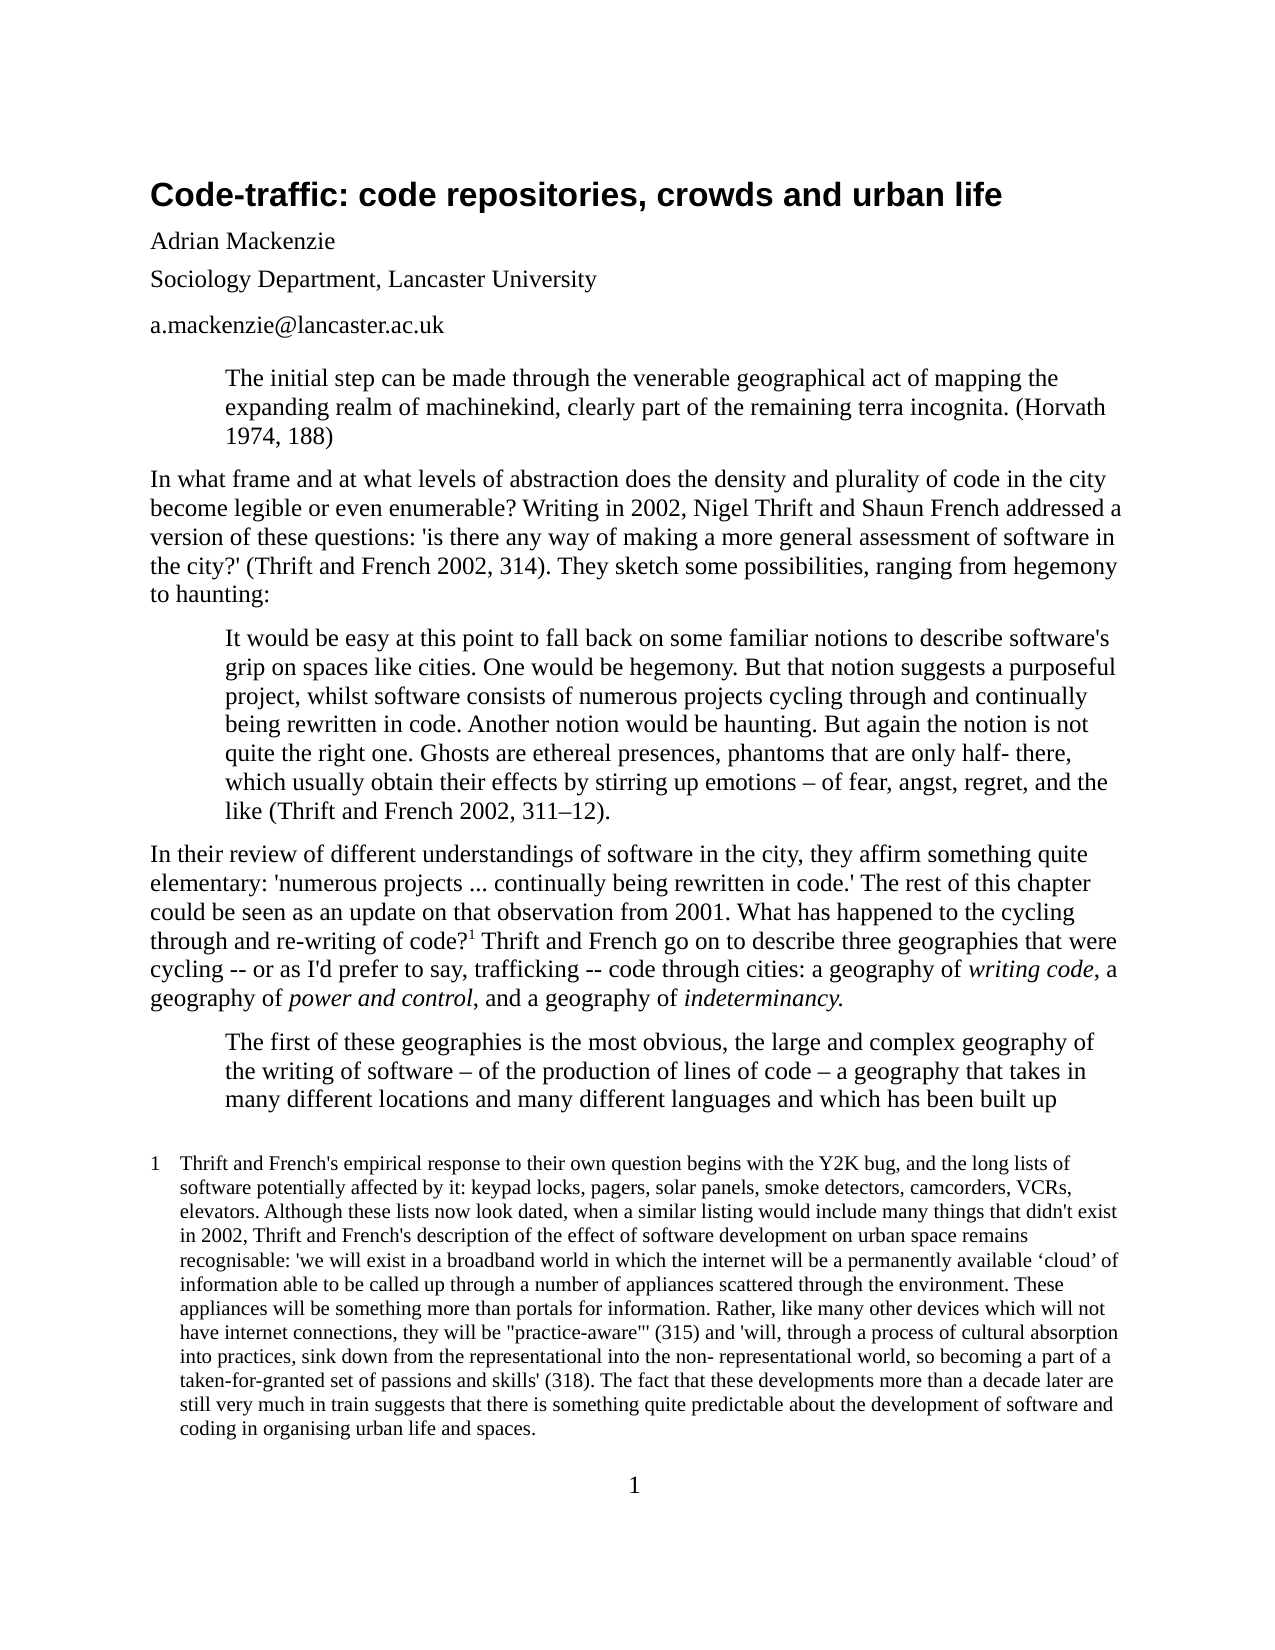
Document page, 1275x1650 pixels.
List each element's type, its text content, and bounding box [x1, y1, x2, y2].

text It would be easy at this point to fall back on some familiar notions to describe software's grip on spaces like cities. One would be hegemony. But that notion suggests a purposeful project, whilst software consists of numerous projects cycling through and continually being rewritten in code. Another notion would be haunting. But again the notion is not quite the right one. Ghosts are ethereal presences, phantoms that are only half- there, which usually obtain their effects by stirring up emotions – of fear, angst, regret, and the like (Thrift and French 2002, 311–12). [225, 623, 1125, 824]
text Adrian Mackenzie [150, 226, 1125, 255]
text a.mackenzie@lancaster.ac.uk [150, 311, 1125, 339]
text Sociology Department, Lancaster University [150, 264, 1125, 293]
text Thrift and French's empirical response to their own question begins with the Y2K bug, and the long lists of software potentially affected by it: keypad locks, pagers, solar panels, smoke detectors, camcorders, VCRs, elevators. Although these lists now look dated, when a similar listing would include many things that didn't exist in 2002, Thrift and French's description of the effect of software development on urban space remains recognisable: 'we will exist in a broadband world in which the internet will be a permanently available ‘cloud’ of information able to be called up through a number of appliances scattered through the environment. These appliances will be something more than portals for information. Rather, like many other devices which will not have internet connections, they will be "practice-aware"' (315) and 'will, through a process of cultural absorption into practices, sink down from the representational into the non- representational world, so becoming a part of a taken-for-granted set of passions and skills' (318). The fact that these developments more than a decade later are still very much in train suggests that there is something quite predictable about the development of software and coding in organising urban life and spaces. [150, 1151, 1125, 1440]
text The initial step can be made through the venerable geographical act of mapping the expanding realm of machinekind, clearly part of the remaining terra incognita. (Horvath 1974, 188) [225, 363, 1125, 449]
text In their review of different understandings of software in the city, they affirm something quite elementary: 'numerous projects ... continually being rewritten in code.' The rest of this chapter could be seen as an update on that observation from 2001. What has happened to the cycling through and re-writing of code? Thrift and French go on to describe three geographies that were cycling -- or as I'd prefer to say, trafficking -- code through cities: a geography of writing code, a geography of power and control, and a geography of indeterminancy. [150, 839, 1125, 1012]
text In what frame and at what levels of abstraction does the density and plurality of code in the city become legible or even enumerable? Writing in 2002, Nigel Thrift and Shaun French addressed a version of these questions: 'is there any way of making a more general assessment of software in the city?' (Thrift and French 2002, 314). They sketch some possibilities, ranging from hegemony to haunting: [150, 464, 1125, 608]
text The first of these geographies is the most obvious, the large and complex geography of the writing of software – of the production of lines of code – a geography that takes in many different locations and many different languages and which has been built up [225, 1027, 1125, 1113]
subtitle Code-traffic: code repositories, crowds and urban life [150, 175, 1125, 214]
